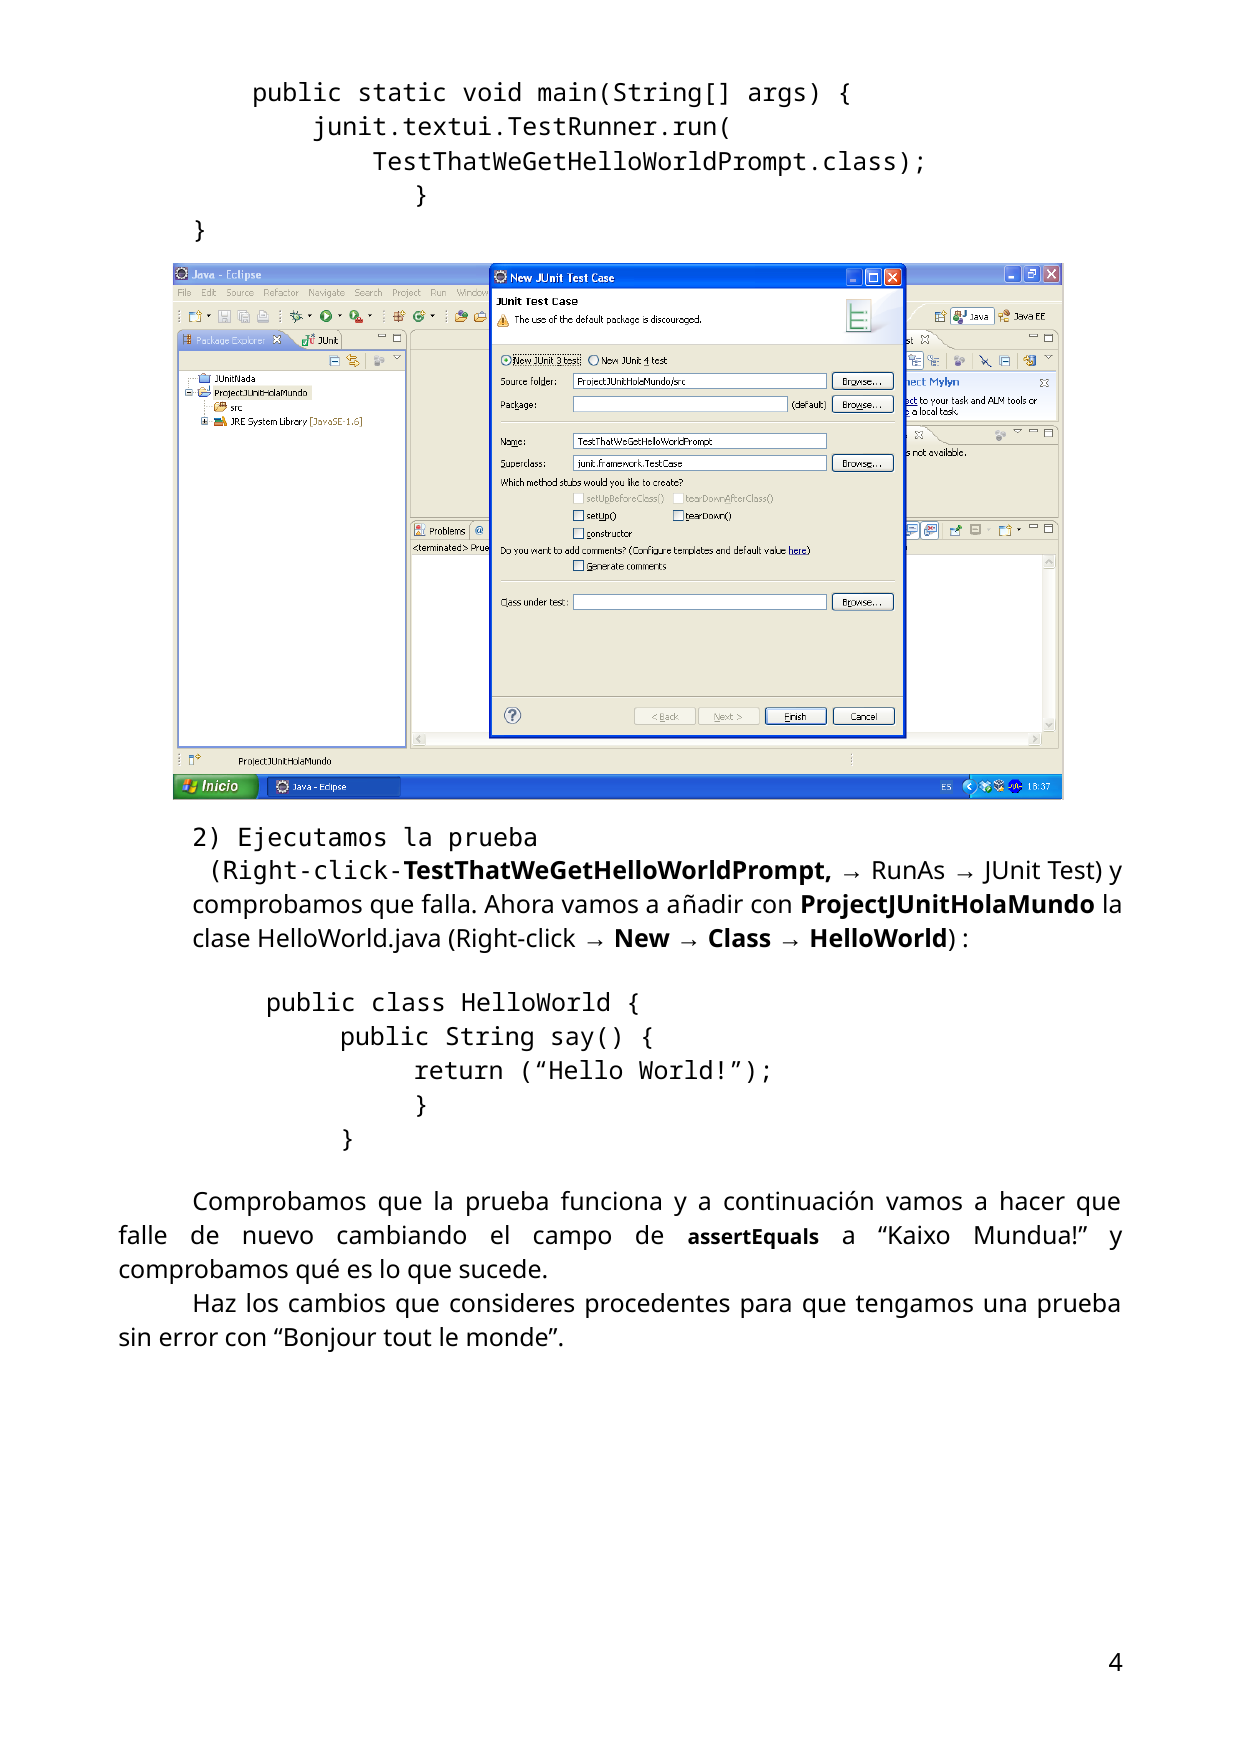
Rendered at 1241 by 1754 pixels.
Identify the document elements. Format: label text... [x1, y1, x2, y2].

text } [266, 1120, 1122, 1154]
text } [192, 211, 1122, 245]
text Haz los cambios que consideres procedentes para que tengamos una prueba sin error con “Bonjour tout le monde”. [118, 1286, 1122, 1354]
text (Right-click-TestThatWeGetHelloWorldPrompt, → RunAs → JUnit Test) y comprobamos que falla. Ahora vamos a añadir con ProjectJUnitHolaMundo la clase HelloWorld.java (Right-click → New → Class → HelloWorld) : [192, 853, 1122, 955]
text junit.textui.TestRunner.run( [192, 109, 1122, 143]
text public static void main(String[] args) { [192, 75, 1122, 109]
text public String say() { [266, 1018, 1122, 1052]
text } [266, 1086, 1122, 1120]
text TestThatWeGetHelloWorldPrompt.class); [192, 143, 1122, 177]
text Comprobamos que la prueba funciona y a continuación vamos a hacer que falle de nuevo cambiando el campo de assertEquals a “Kaixo Mundua!” y comprobamos qué es lo que sucede. [118, 1184, 1122, 1286]
text 2) Ejecutamos la prueba [192, 824, 1122, 853]
text public class HelloWorld { [266, 984, 1122, 1018]
text } [192, 177, 1122, 211]
text return (“Hello World!”); [266, 1052, 1122, 1086]
